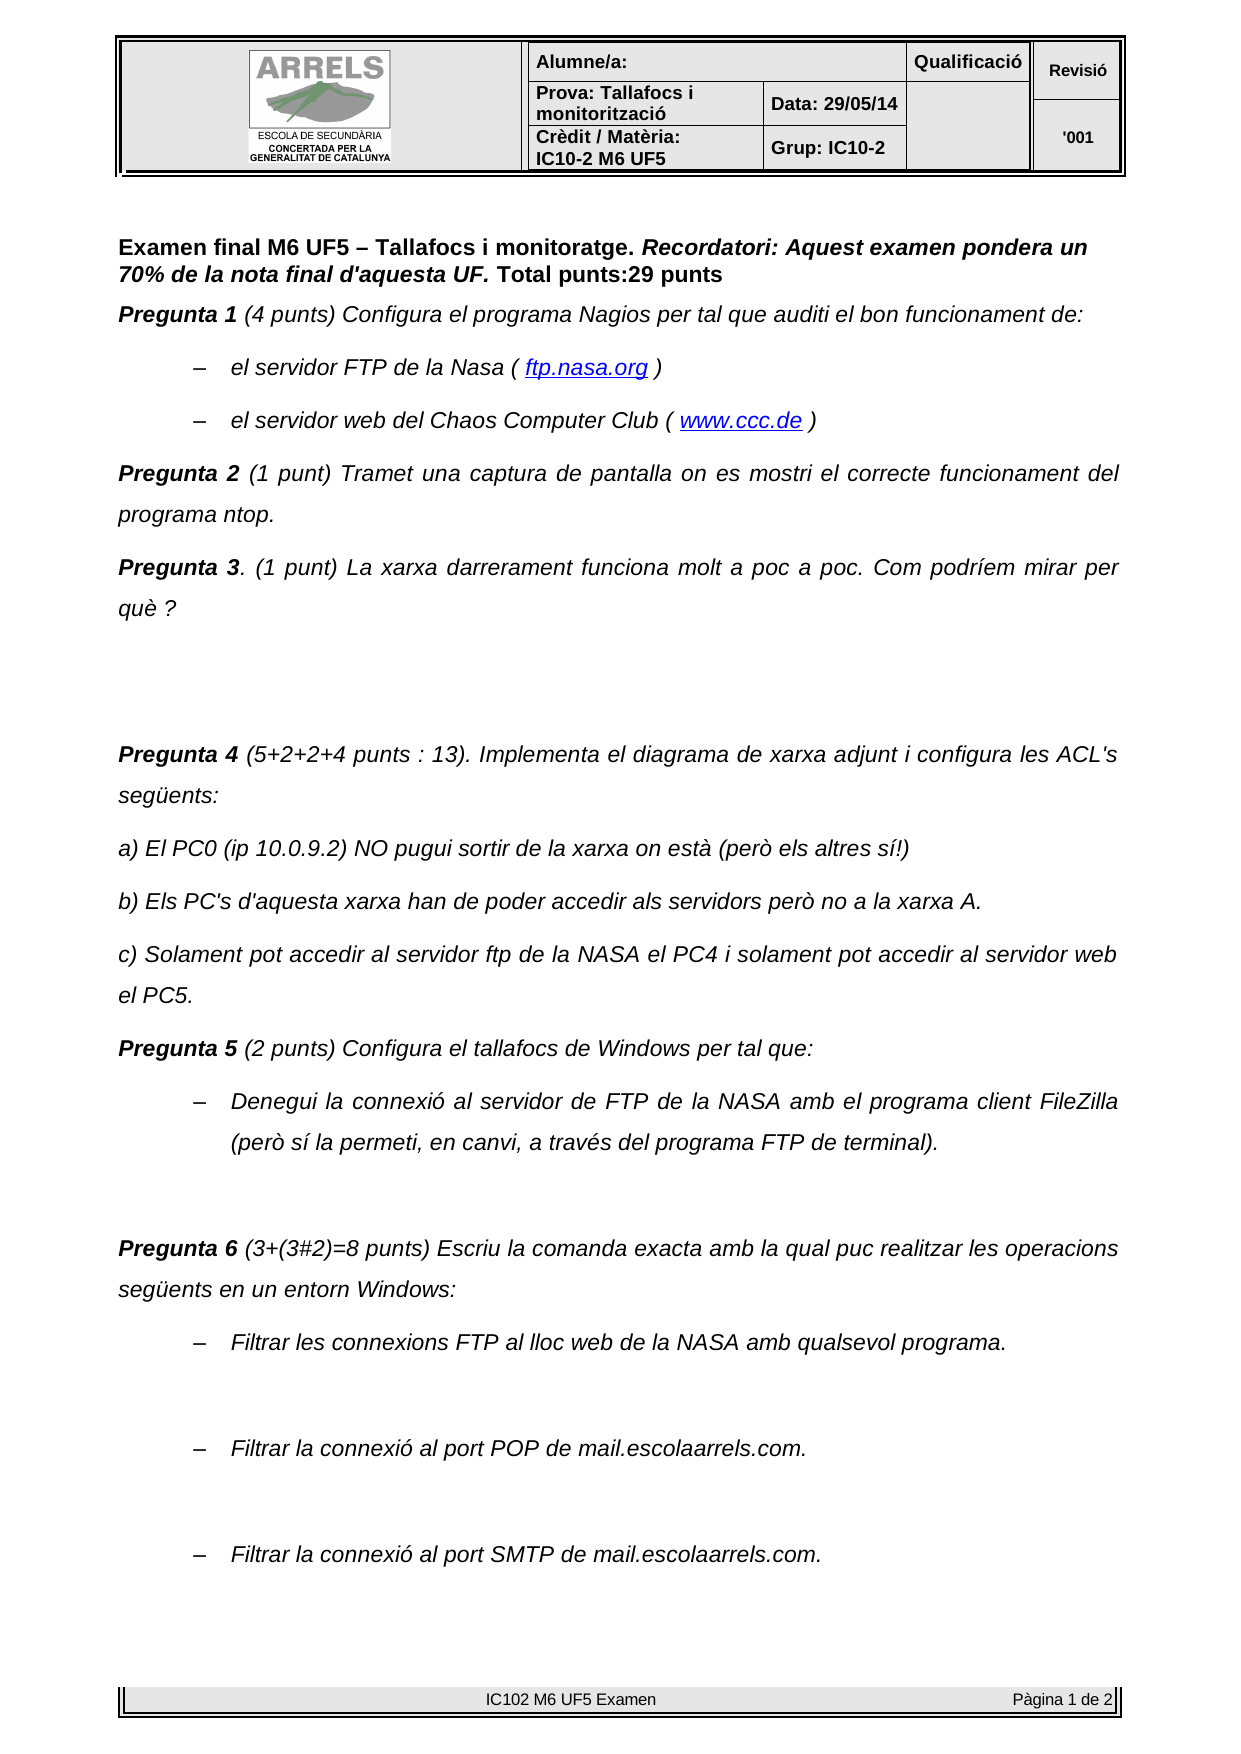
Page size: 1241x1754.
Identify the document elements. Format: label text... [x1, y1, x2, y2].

text Pregunta 2 (1 punt) Tramet una captura de pantalla on es mostri el correcte funcionament del programa ntop. [118, 459, 1122, 527]
list el servidor FTP de la Nasa ( ftp.nasa.org ) [193, 353, 1122, 380]
text c) Solament pot accedir al servidor ftp de la NASA el PC4 i solament pot accedir al servidor web el PC5. [118, 941, 1122, 1008]
text b) Els PC's d'aquesta xarxa han de poder accedir als servidors però no a la xarxa A. [118, 888, 1122, 915]
text Pregunta 4 (5+2+2+4 punts : 13). Implementa el diagrama de xarxa adjunt i configura les ACL's següents: [118, 700, 1122, 808]
text a) El PC0 (ip 10.0.9.2) NO pugui sortir de la xarxa on està (però els altres sí!) [118, 834, 1122, 862]
text Pregunta 1 (4 punts) Configura el programa Nagios per tal que auditi el bon funcionament de: [118, 300, 1122, 327]
picture [248, 50, 391, 163]
list Filtrar la connexió al port SMTP de mail.escolaarrels.com. [193, 1541, 1122, 1568]
text Pregunta 5 (2 punts) Configura el tallafocs de Windows per tal que: [118, 1034, 1122, 1062]
list Denegui la connexió al servidor de FTP de la NASA amb el programa client FileZilla (però sí la permeti, en canvi, a través del programa FTP de terminal). [193, 1088, 1122, 1155]
text Examen final M6 UF5 – Tallafocs i monitoratge. Recordatori: Aquest examen pondera un 70% de la nota final d'aquesta UF. Total punts:29 punts [118, 233, 1122, 288]
list Filtrar la connexió al port POP de mail.escolaarrels.com. [193, 1434, 1122, 1462]
list el servidor web del Chaos Computer Club ( www.ccc.de ) [193, 406, 1122, 433]
text Pregunta 3. (1 punt) La xarxa darrerament funciona molt a poc a poc. Com podríem mirar per què ? [118, 553, 1122, 621]
text Pregunta 6 (3+(3#2)=8 punts) Escriu la comanda exacta amb la qual puc realitzar les operacions següents en un entorn Windows: [118, 1234, 1122, 1302]
list Filtrar les connexions FTP al lloc web de la NASA amb qualsevol programa. [193, 1328, 1122, 1355]
